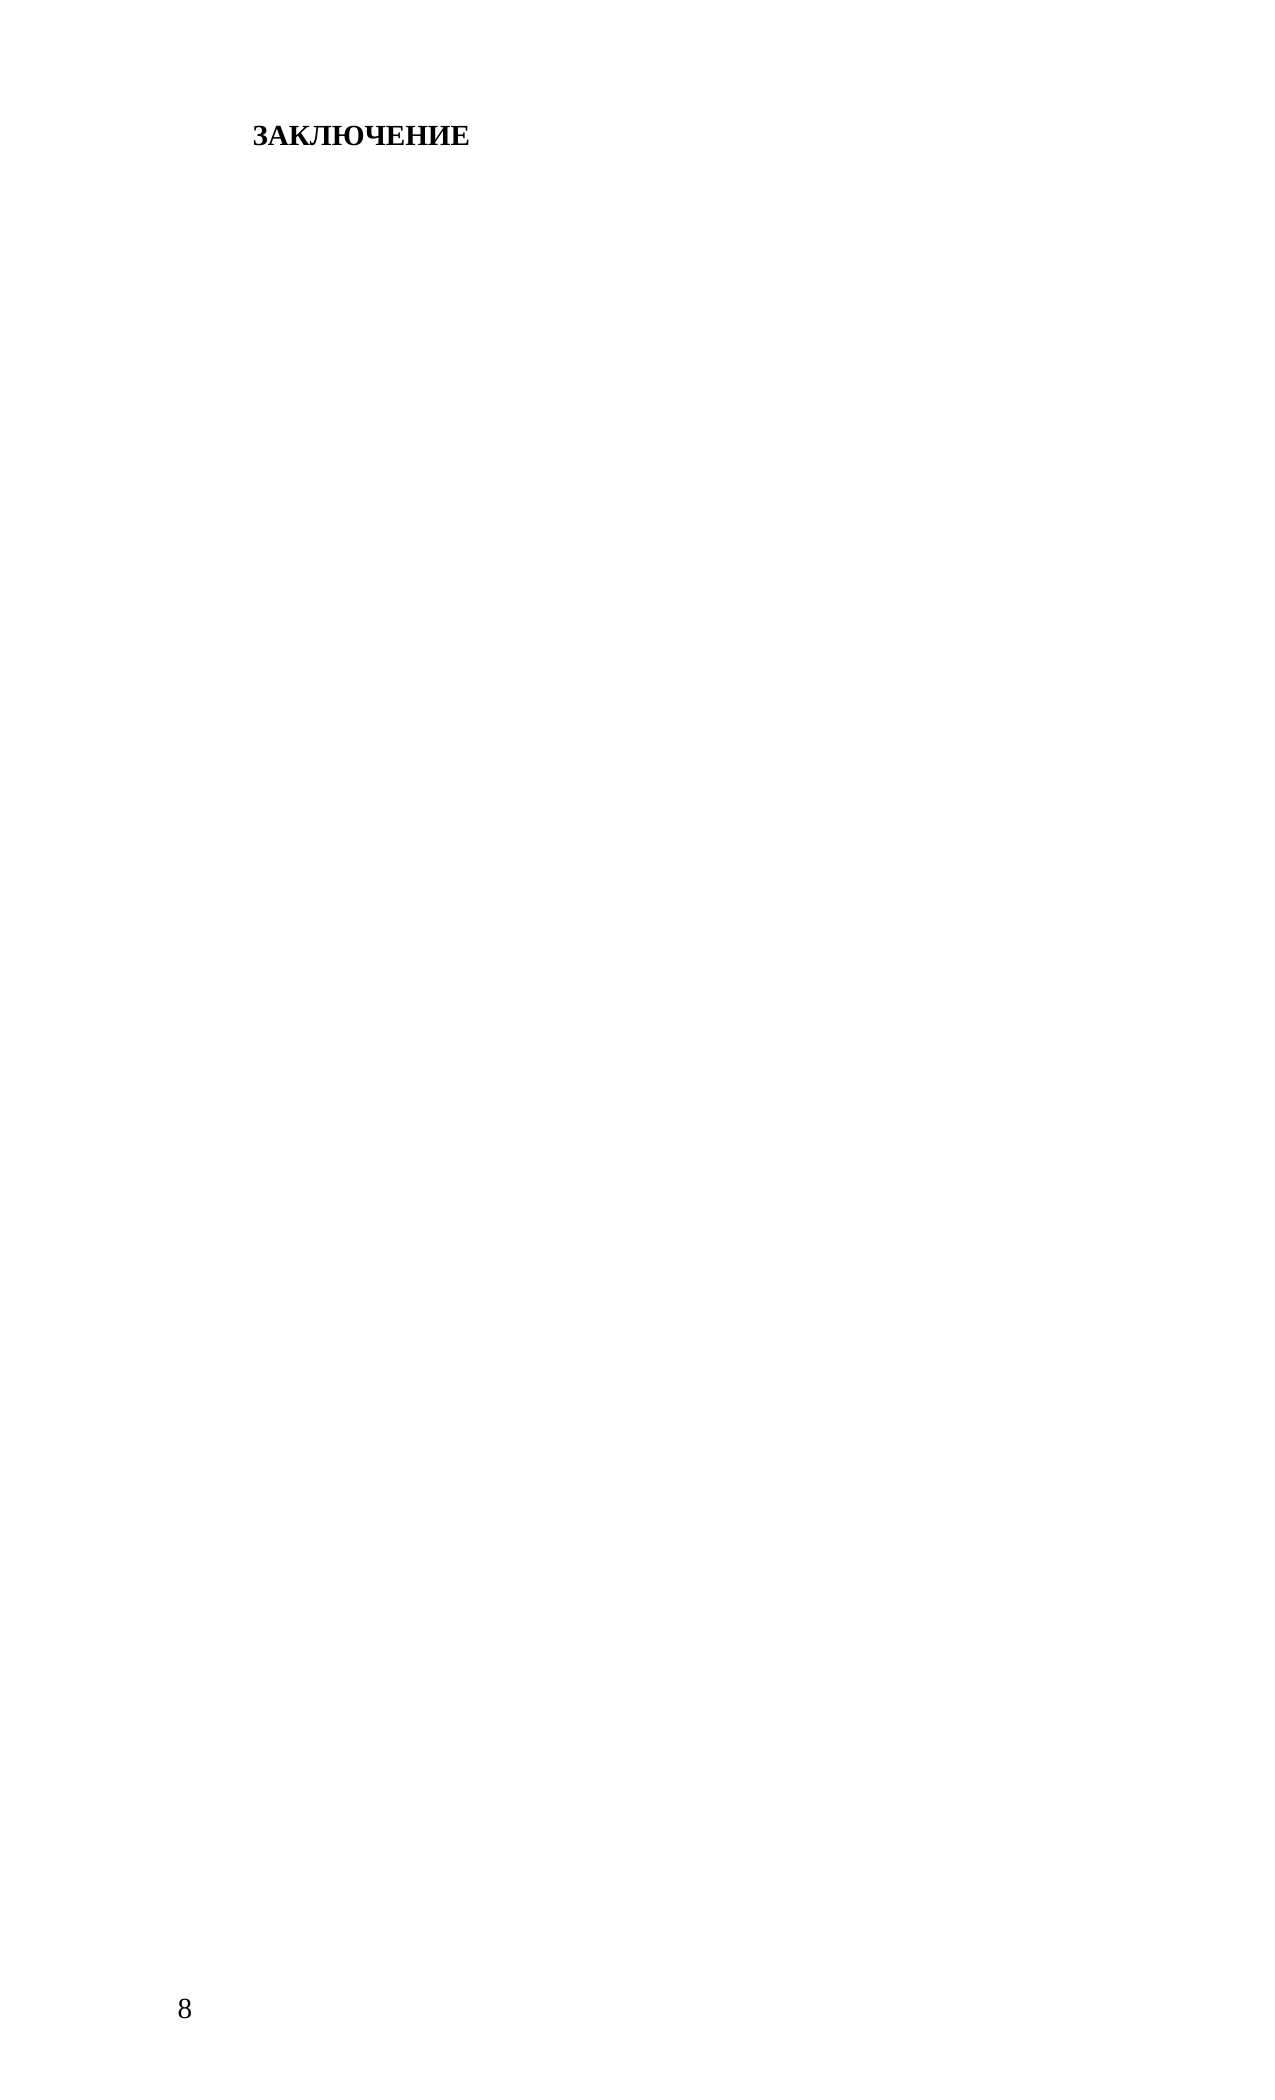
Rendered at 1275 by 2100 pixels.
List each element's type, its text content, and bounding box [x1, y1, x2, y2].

subtitle ЗАКЛЮЧЕНИЕ [252, 118, 1186, 152]
